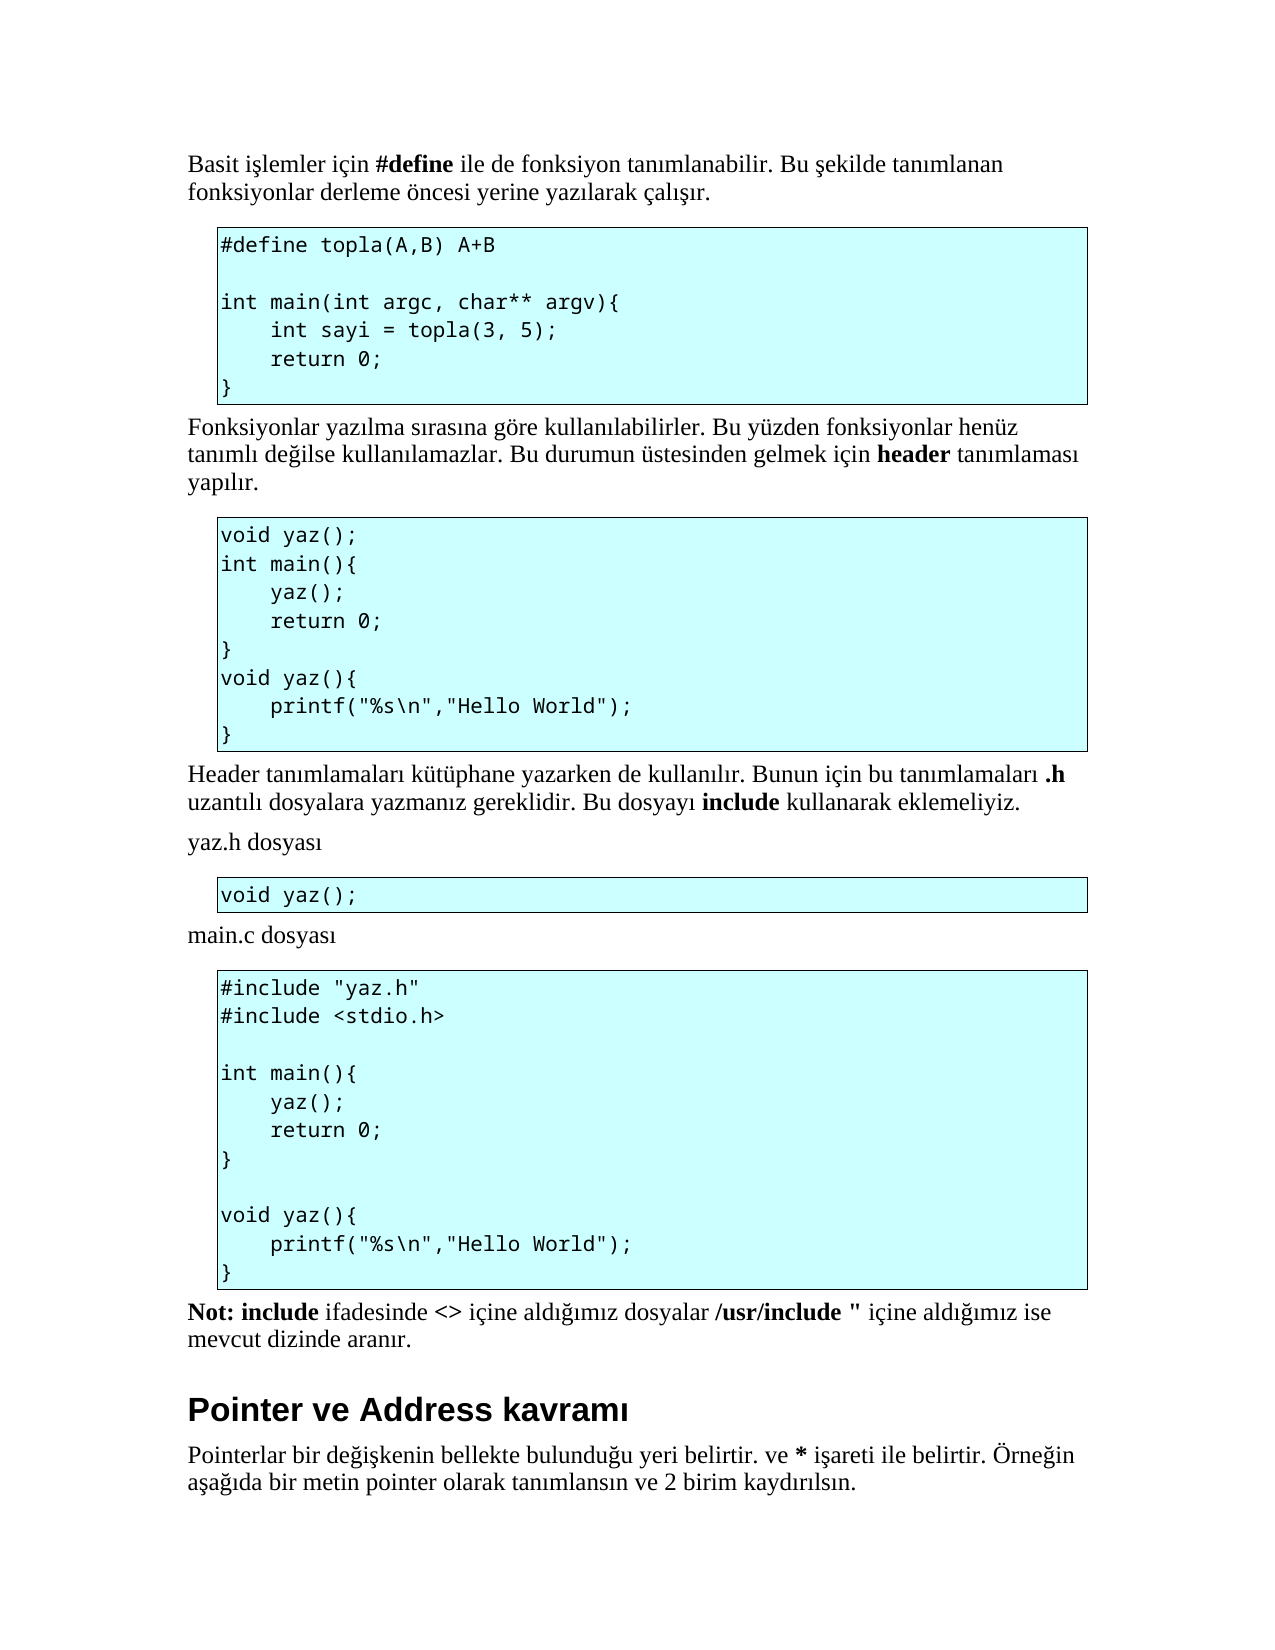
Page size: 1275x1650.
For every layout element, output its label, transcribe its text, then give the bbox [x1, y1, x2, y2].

text void yaz(); [218, 878, 1087, 912]
text Fonksiyonlar yazılma sırasına göre kullanılabilirler. Bu yüzden fonksiyonlar henüz tanımlı değilse kullanılamazlar. Bu durumun üstesinden gelmek için header tanımlaması yapılır. [187, 413, 1087, 496]
text void yaz(); int main(){ yaz(); return 0; } void yaz(){ printf("%s\n","Hello World"); } [218, 518, 1087, 751]
text Not: include ifadesinde <> içine aldığımız dosyalar /usr/include " içine aldığımız ise mevcut dizinde aranır. [187, 1298, 1087, 1353]
text Pointerlar bir değişkenin bellekte bulunduğu yeri belirtir. ve * işareti ile belirtir. Örneğin aşağıda bir metin pointer olarak tanımlansın ve 2 birim kaydırılsın. [187, 1441, 1087, 1496]
text main.c dosyası [187, 921, 1087, 948]
text #define topla(A,B) A+B int main(int argc, char** argv){ int sayi = topla(3, 5); return 0; } [218, 228, 1087, 404]
text yaz.h dosyası [187, 828, 1087, 856]
text Header tanımlamaları kütüphane yazarken de kullanılır. Bunun için bu tanımlamaları .h uzantılı dosyalara yazmanız gereklidir. Bu dosyayı include kullanarak eklemeliyiz. [187, 760, 1087, 815]
text #include "yaz.h" #include <stdio.h> int main(){ yaz(); return 0; } void yaz(){ printf("%s\n","Hello World"); } [218, 971, 1087, 1289]
subtitle Pointer ve Address kavramı [187, 1391, 1087, 1428]
text Basit işlemler için #define ile de fonksiyon tanımlanabilir. Bu şekilde tanımlanan fonksiyonlar derleme öncesi yerine yazılarak çalışır. [187, 150, 1087, 205]
